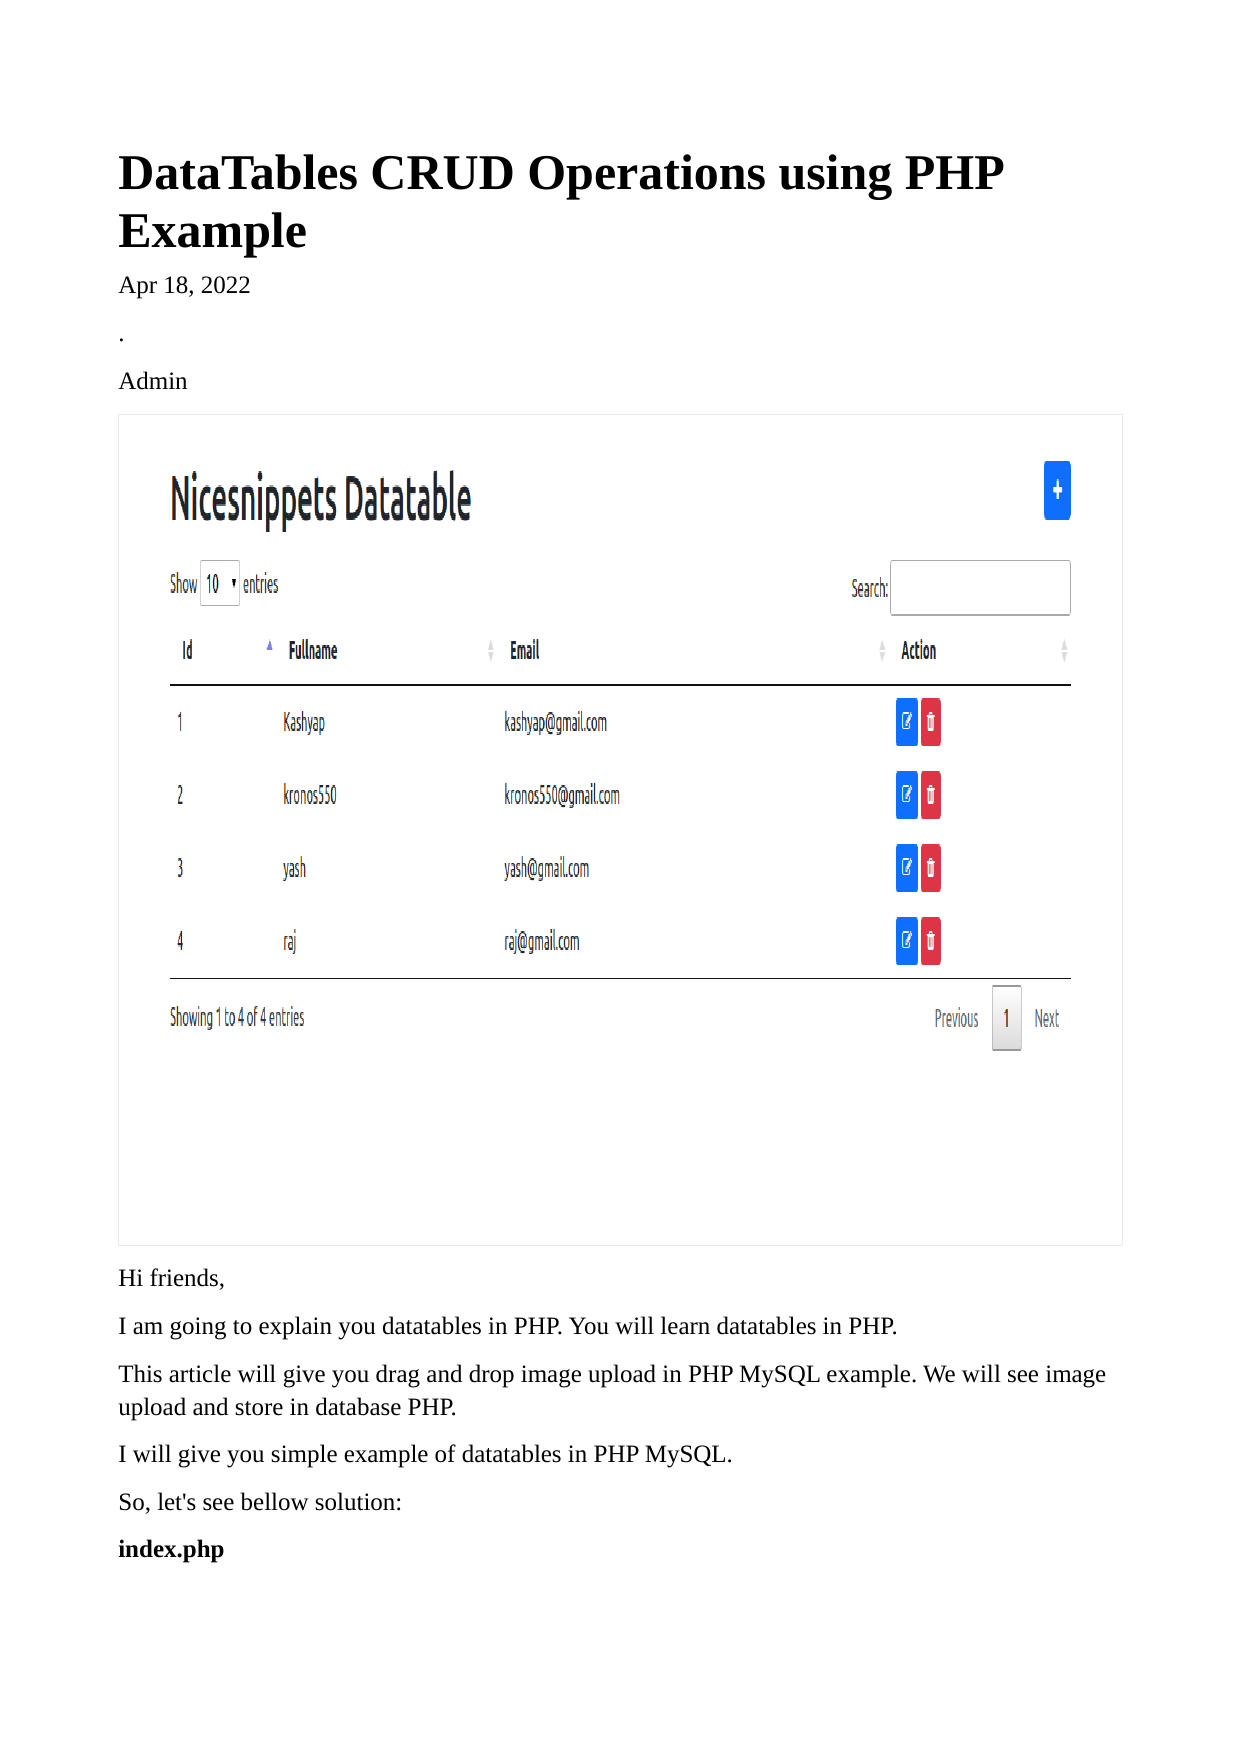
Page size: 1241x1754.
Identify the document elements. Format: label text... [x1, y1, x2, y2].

text I will give you simple example of datatables in PHP MySQL. [118, 1439, 1122, 1468]
text . [118, 318, 1122, 347]
text So, let's see bellow solution: [118, 1487, 1122, 1516]
picture [121, 416, 1119, 1242]
text I am going to explain you datatables in PHP. You will learn datatables in PHP. [118, 1311, 1122, 1340]
text This article will give you drag and drop image upload in PHP MySQL example. We will see image upload and store in database PHP. [118, 1359, 1122, 1421]
text index.php [118, 1534, 1122, 1563]
text Apr 18, 2022 [118, 271, 1122, 299]
text Hi friends, [118, 1263, 1122, 1292]
text Admin [118, 366, 1122, 394]
subtitle DataTables CRUD Operations using PHP Example [118, 143, 1122, 258]
